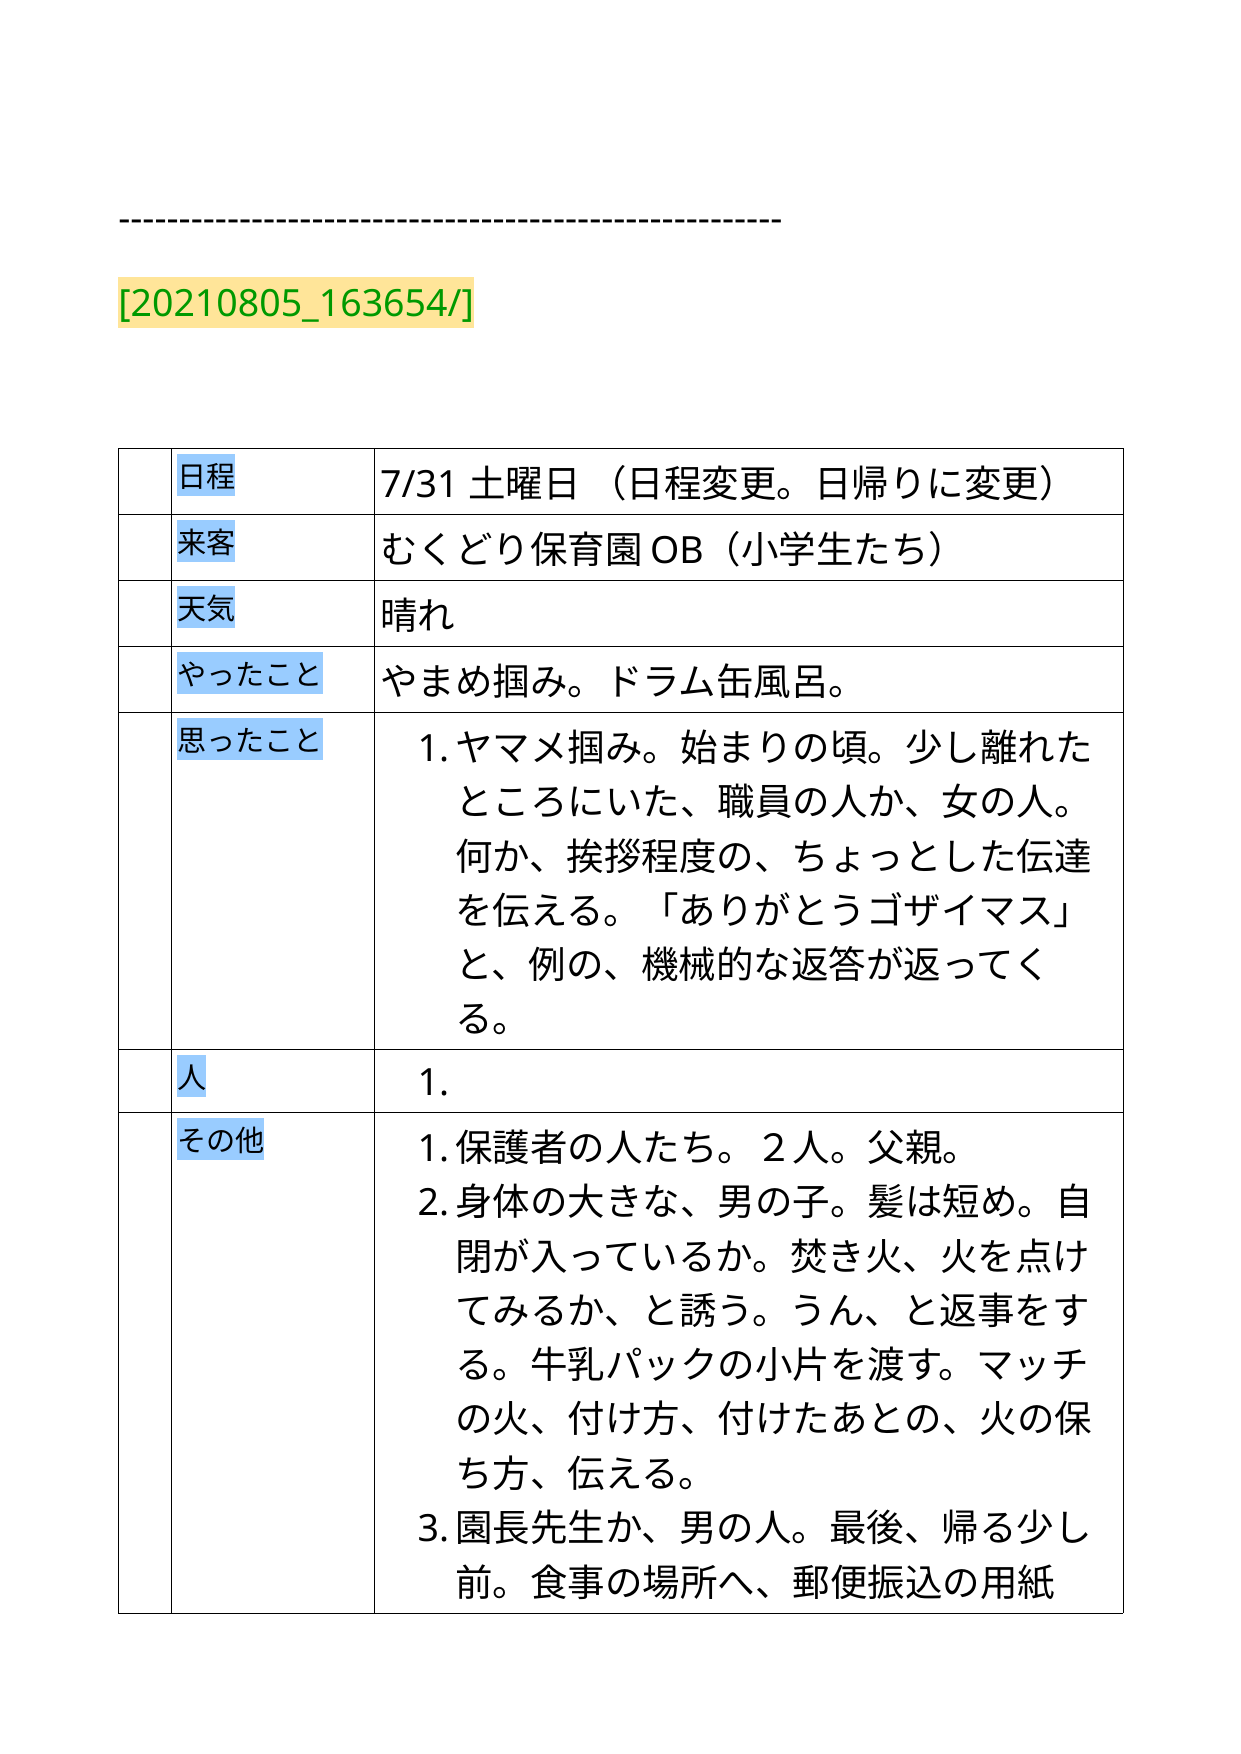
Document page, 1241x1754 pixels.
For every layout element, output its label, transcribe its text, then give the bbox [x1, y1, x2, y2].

table_cell むくどり保育園OB（小学生たち） [375, 515, 1123, 580]
table_cell 来客 [172, 515, 374, 580]
table_cell やまめ掴み。ドラム缶風呂。 [375, 647, 1123, 712]
table_header 日程 [172, 449, 374, 514]
table_cell やったこと [172, 647, 374, 712]
table_cell 保護者の人たち。２人。父親。 身体の大きな、男の子。髪は短め。自閉が入っているか。焚き火、火を点けてみるか、と誘う。うん、と返事をする。牛乳パックの小片を渡す。マッチの火、付け方、付けたあとの、火の保ち方、伝える。 園長先生か、男の人。最後、帰る少し前。食事の場所へ、郵便振込の用紙 [375, 1113, 1123, 1612]
table_cell ヤマメ掴み。始まりの頃。少し離れたところにいた、職員の人か、女の人。何か、挨拶程度の、ちょっとした伝達を伝える。「ありがとうゴザイマス」と、例の、機械的な返答が返ってくる。 [375, 713, 1123, 1049]
table_cell [119, 581, 171, 646]
text [20210805_163654/] [118, 277, 1122, 328]
table_cell 晴れ [375, 581, 1123, 646]
table_cell 天気 [172, 581, 374, 646]
text ------------------------------------------------------- [118, 191, 1122, 242]
table_cell 思ったこと [172, 713, 374, 1049]
table_cell [119, 515, 171, 580]
table_cell その他 [172, 1113, 374, 1612]
table_header [119, 449, 171, 514]
table_cell 人 [172, 1050, 374, 1112]
table_header 7/31 土曜日 （日程変更。日帰りに変更） [375, 449, 1123, 514]
table_cell [119, 647, 171, 712]
table_cell [375, 1050, 1123, 1112]
table_cell [119, 713, 171, 1049]
table_cell [119, 1050, 171, 1112]
table_cell [119, 1113, 171, 1612]
